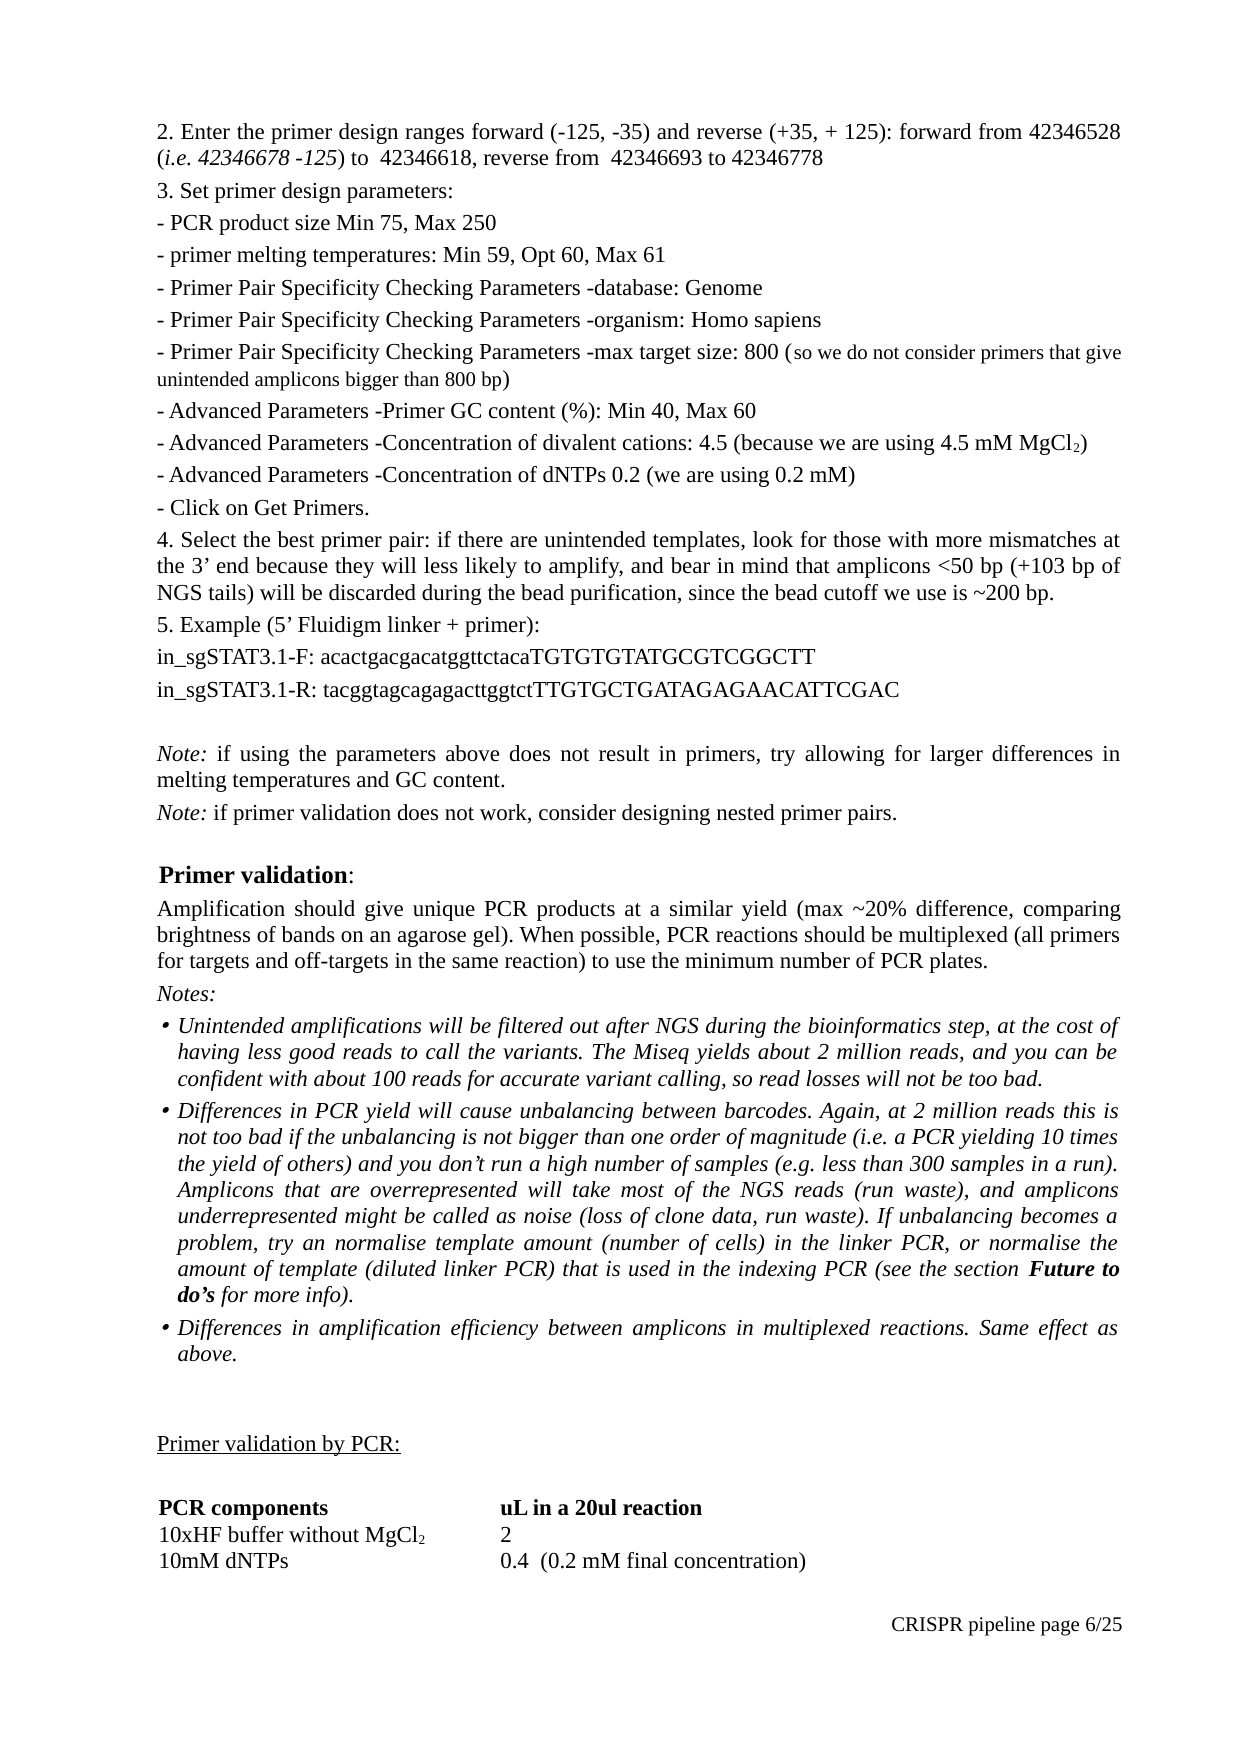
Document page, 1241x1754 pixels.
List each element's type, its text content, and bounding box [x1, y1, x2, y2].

text - Primer Pair Specificity Checking Parameters -organism: Homo sapiens [157, 306, 1122, 332]
title Primer validation by PCR: [157, 1430, 1122, 1456]
text - primer melting temperatures: Min 59, Opt 60, Max 61 [157, 241, 1122, 268]
text Note: if using the parameters above does not result in primers, try allowing for larger differences in melting temperatures and GC content. [157, 740, 1122, 793]
table_cell 0.4 (0.2 mM final concentration) [462, 1547, 1123, 1573]
text Notes: [157, 979, 1122, 1006]
table_cell 10mM dNTPs [120, 1547, 462, 1573]
text 4. Select the best primer pair: if there are unintended templates, look for those with more mismatches at the 3’ end because they will less likely to amplify, and bear in mind that amplicons <50 bp (+103 bp of NGS tails) will be discarded during the bead purification, since the bead cutoff we use is ~200 bp. [157, 526, 1122, 605]
table_cell 2 [462, 1521, 1123, 1547]
text in_sgSTAT3.1-F: acactgacgacatggttctacaTGTGTGTATGCGTCGGCTT [157, 643, 1122, 670]
text - PCR product size Min 75, Max 250 [157, 209, 1122, 235]
list Differences in amplification efficiency between amplicons in multiplexed reactions. Same effect as above. [159, 1314, 1122, 1366]
list Differences in PCR yield will cause unbalancing between barcodes. Again, at 2 million reads this is not too bad if the unbalancing is not bigger than one order of magnitude (i.e. a PCR yielding 10 times the yield of others) and you don’t run a high number of samples (e.g. less than 300 samples in a run). Amplicons that are overrepresented will take most of the NGS reads (run waste), and amplicons underrepresented might be called as noise (loss of clone data, run waste). If unbalancing becomes a problem, try an normalise template amount (number of cells) in the linker PCR, or normalise the amount of template (diluted linker PCR) that is used in the indexing PCR (see the section Future to do’s for more info). [159, 1097, 1122, 1308]
text - Click on Get Primers. [157, 494, 1122, 520]
list Unintended amplifications will be filtered out after NGS during the bioinformatics step, at the cost of having less good reads to call the variants. The Miseq yields about 2 million reads, and you can be confident with about 100 reads for accurate variant calling, so read losses will not be too bad. [159, 1012, 1122, 1091]
text - Advanced Parameters -Primer GC content (%): Min 40, Max 60 [157, 397, 1122, 423]
table_header PCR components [120, 1494, 462, 1521]
text - Advanced Parameters -Concentration of divalent cations: 4.5 (because we are using 4.5 mM MgCl2) [157, 429, 1122, 456]
text Note: if primer validation does not work, consider designing nested primer pairs. [157, 799, 1122, 825]
table_cell 10xHF buffer without MgCl2 [120, 1521, 462, 1547]
table_header uL in a 20ul reaction [462, 1494, 1123, 1521]
text 3. Set primer design parameters: [157, 177, 1122, 203]
text - Primer Pair Specificity Checking Parameters -database: Genome [157, 274, 1122, 300]
text 2. Enter the primer design ranges forward (-125, -35) and reverse (+35, + 125): forward from 42346528 (i.e. 42346678 -125) to 42346618, reverse from 42346693 to 42346778 [157, 118, 1122, 171]
title Primer validation: [157, 860, 1122, 889]
text - Advanced Parameters -Concentration of dNTPs 0.2 (we are using 0.2 mM) [157, 461, 1122, 488]
text 5. Example (5’ Fluidigm linker + primer): [157, 611, 1122, 637]
text in_sgSTAT3.1-R: tacggtagcagagacttggtctTTGTGCTGATAGAGAACATTCGAC [157, 676, 1122, 702]
text Amplification should give unique PCR products at a similar yield (max ~20% difference, comparing brightness of bands on an agarose gel). When possible, PCR reactions should be multiplexed (all primers for targets and off-targets in the same reaction) to use the minimum number of PCR plates. [157, 894, 1122, 974]
text - Primer Pair Specificity Checking Parameters -max target size: 800 (so we do not consider primers that give unintended amplicons bigger than 800 bp) [157, 338, 1122, 391]
